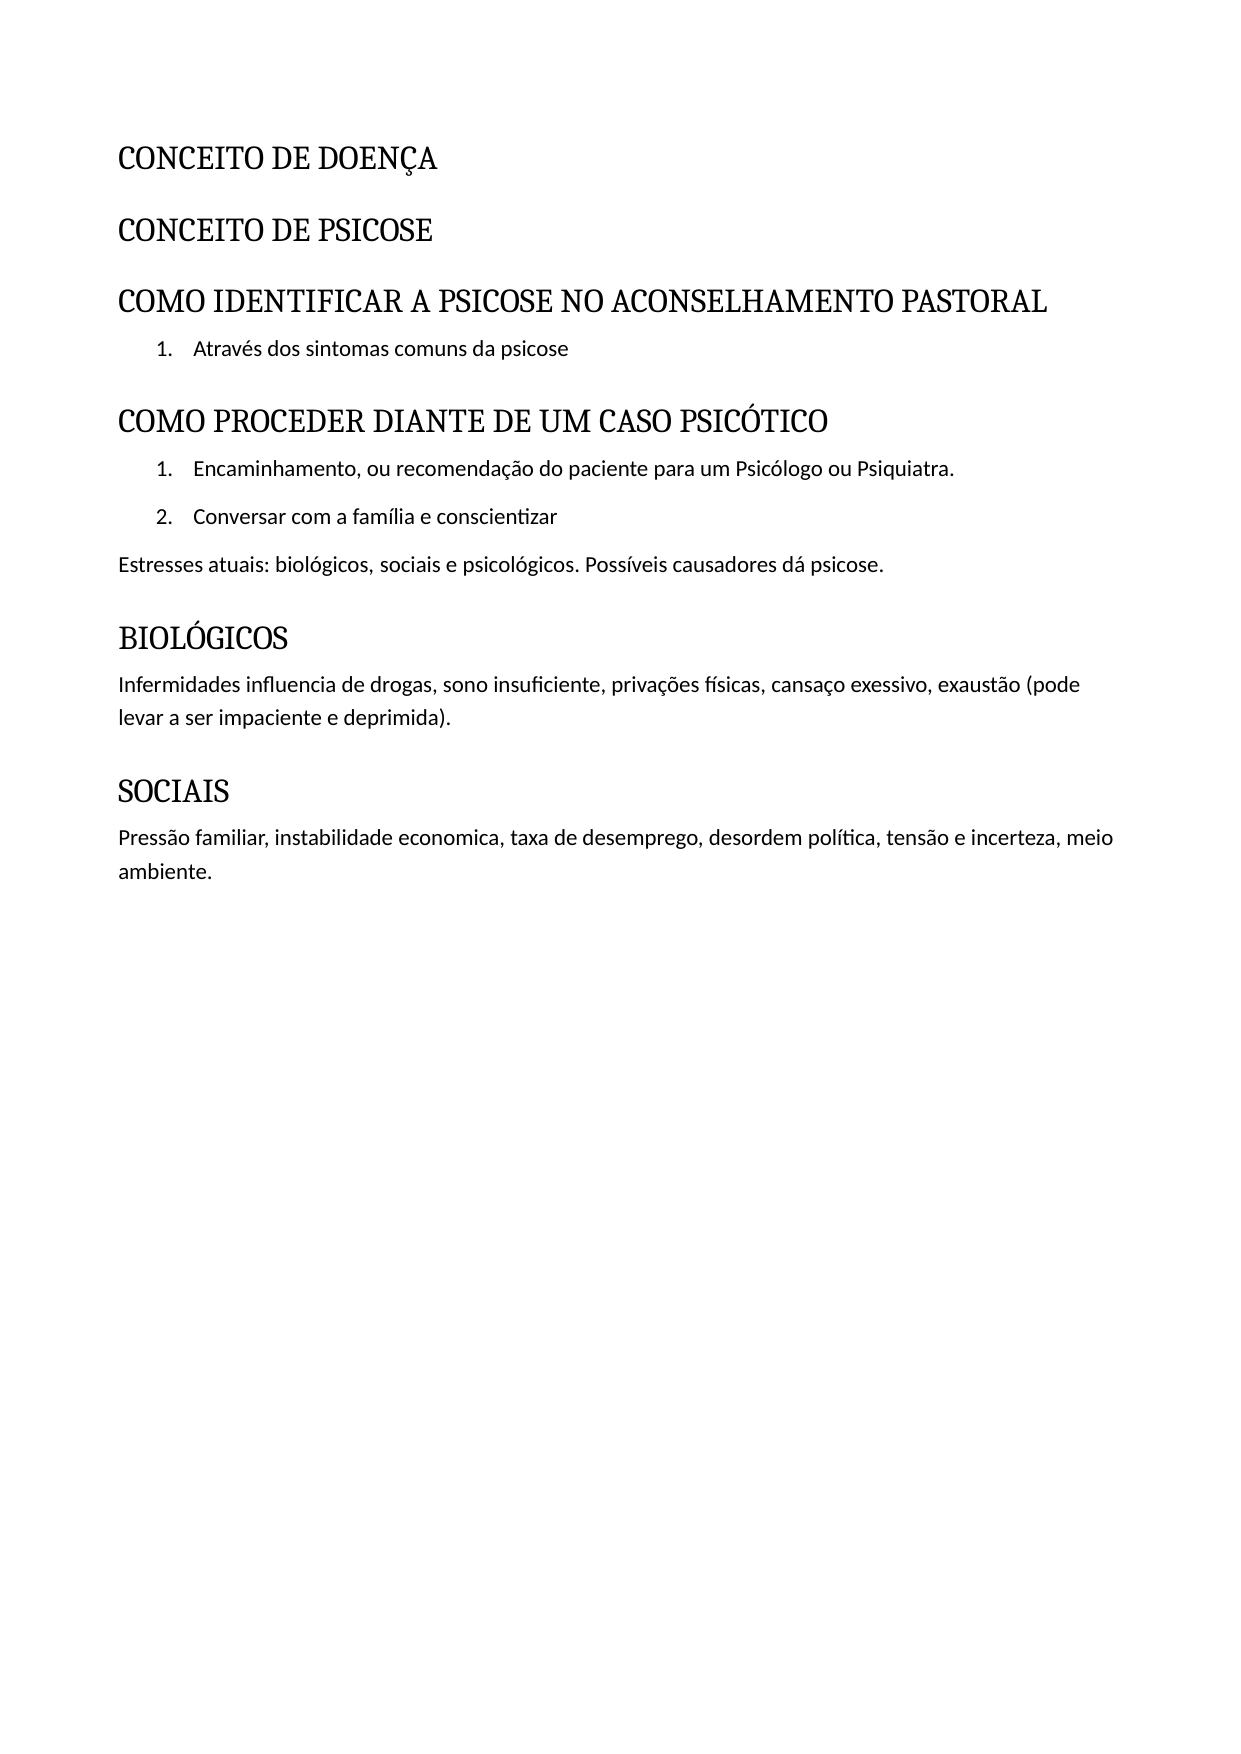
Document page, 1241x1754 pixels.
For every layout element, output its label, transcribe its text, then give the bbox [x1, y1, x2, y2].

text Infermidades influencia de drogas, sono insuficiente, privações físicas, cansaço exessivo, exaustão (pode levar a ser impaciente e deprimida). [118, 670, 1122, 732]
subtitle Sociais [118, 772, 1122, 811]
list Através dos sintomas comuns da psicose [156, 334, 1122, 362]
subtitle Como identificar a psicose no aconselhamento pastoral [118, 283, 1122, 321]
list Encaminhamento, ou recomendação do paciente para um Psicólogo ou Psiquiatra. [156, 454, 1122, 482]
text Pressão familiar, instabilidade economica, taxa de desemprego, desordem política, tensão e incerteza, meio ambiente. [118, 823, 1122, 885]
subtitle Como proceder diante de um caso psicótico [118, 403, 1122, 441]
subtitle Conceito de psicose [118, 211, 1122, 249]
list Conversar com a família e conscientizar [156, 502, 1122, 530]
text Estresses atuais: biológicos, sociais e psicológicos. Possíveis causadores dá psicose. [118, 550, 1122, 578]
subtitle Conceito de doença [118, 139, 1122, 177]
subtitle Biológicos [118, 619, 1122, 657]
